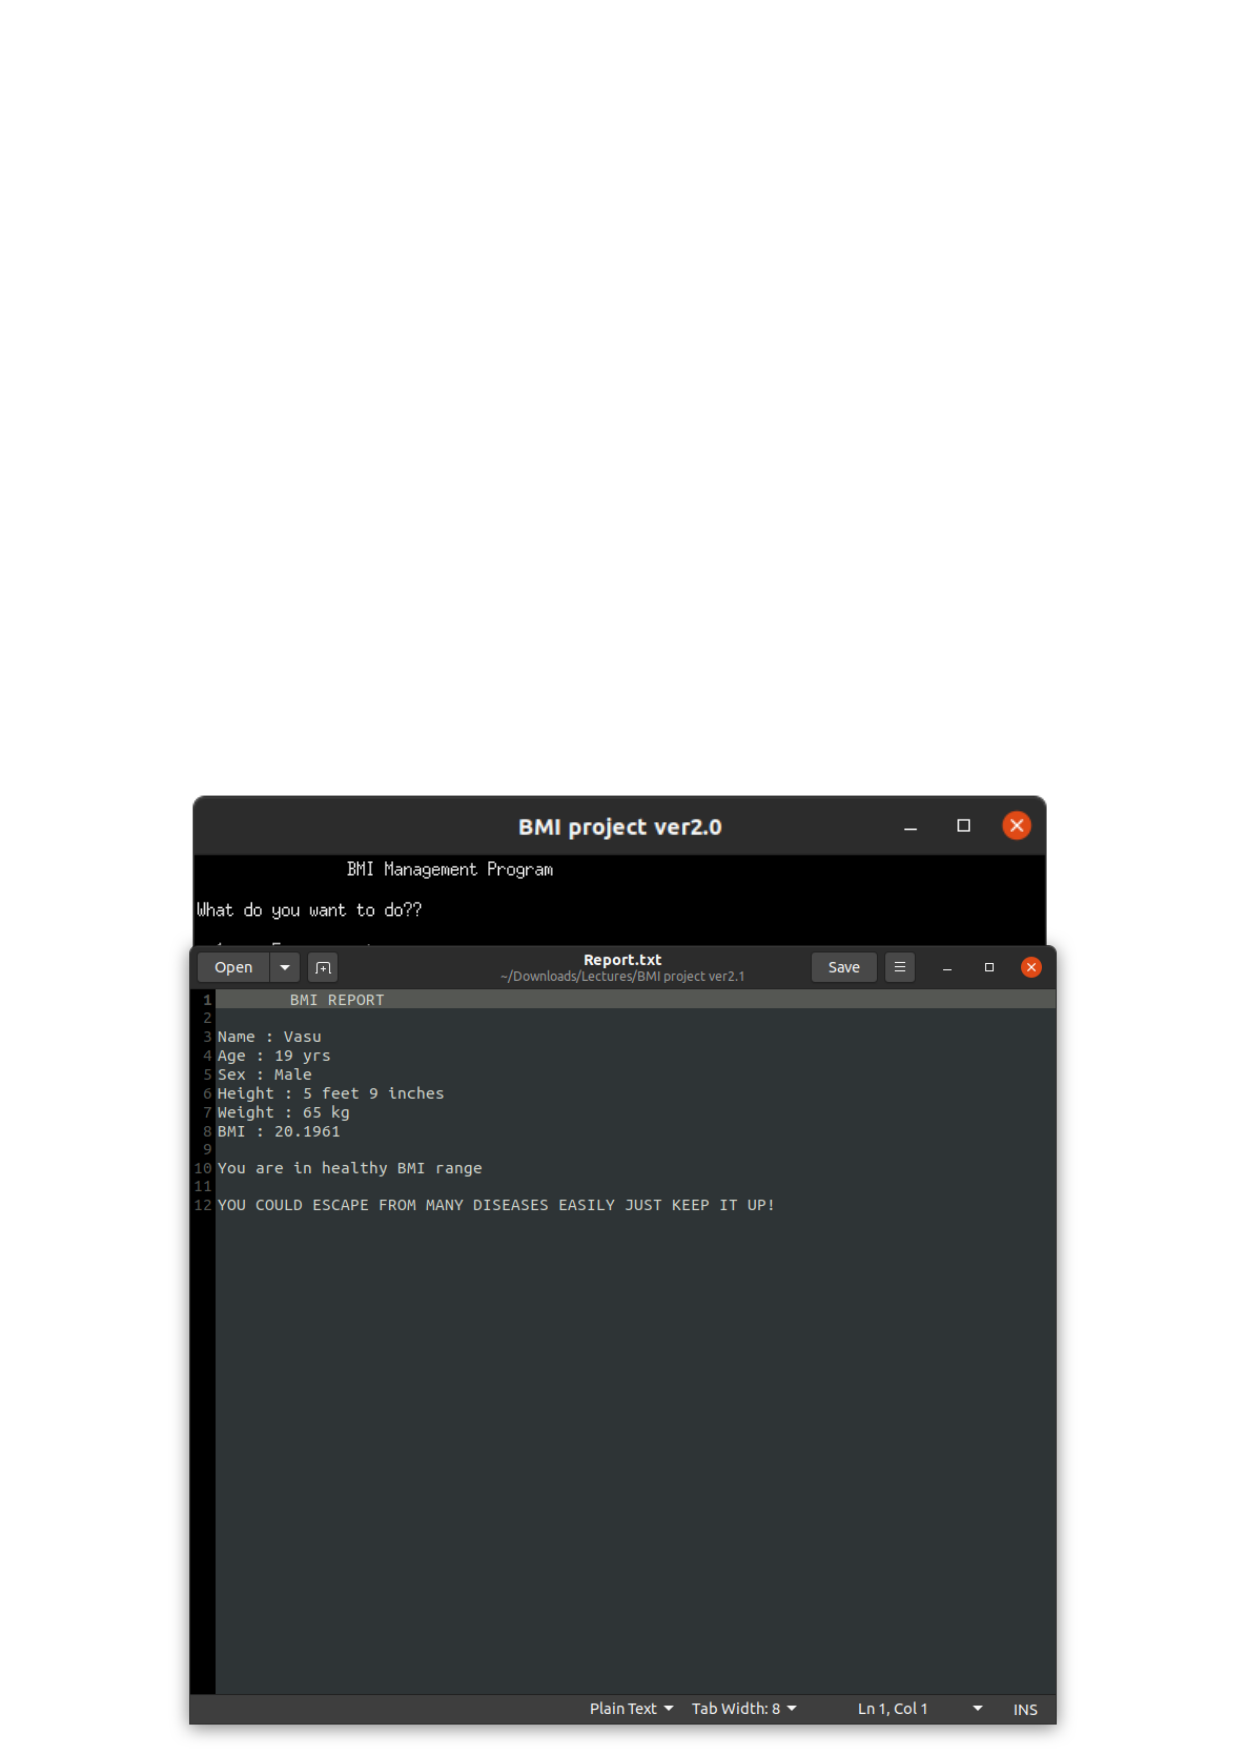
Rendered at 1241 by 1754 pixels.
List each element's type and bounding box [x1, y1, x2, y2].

picture [163, 785, 1083, 1754]
